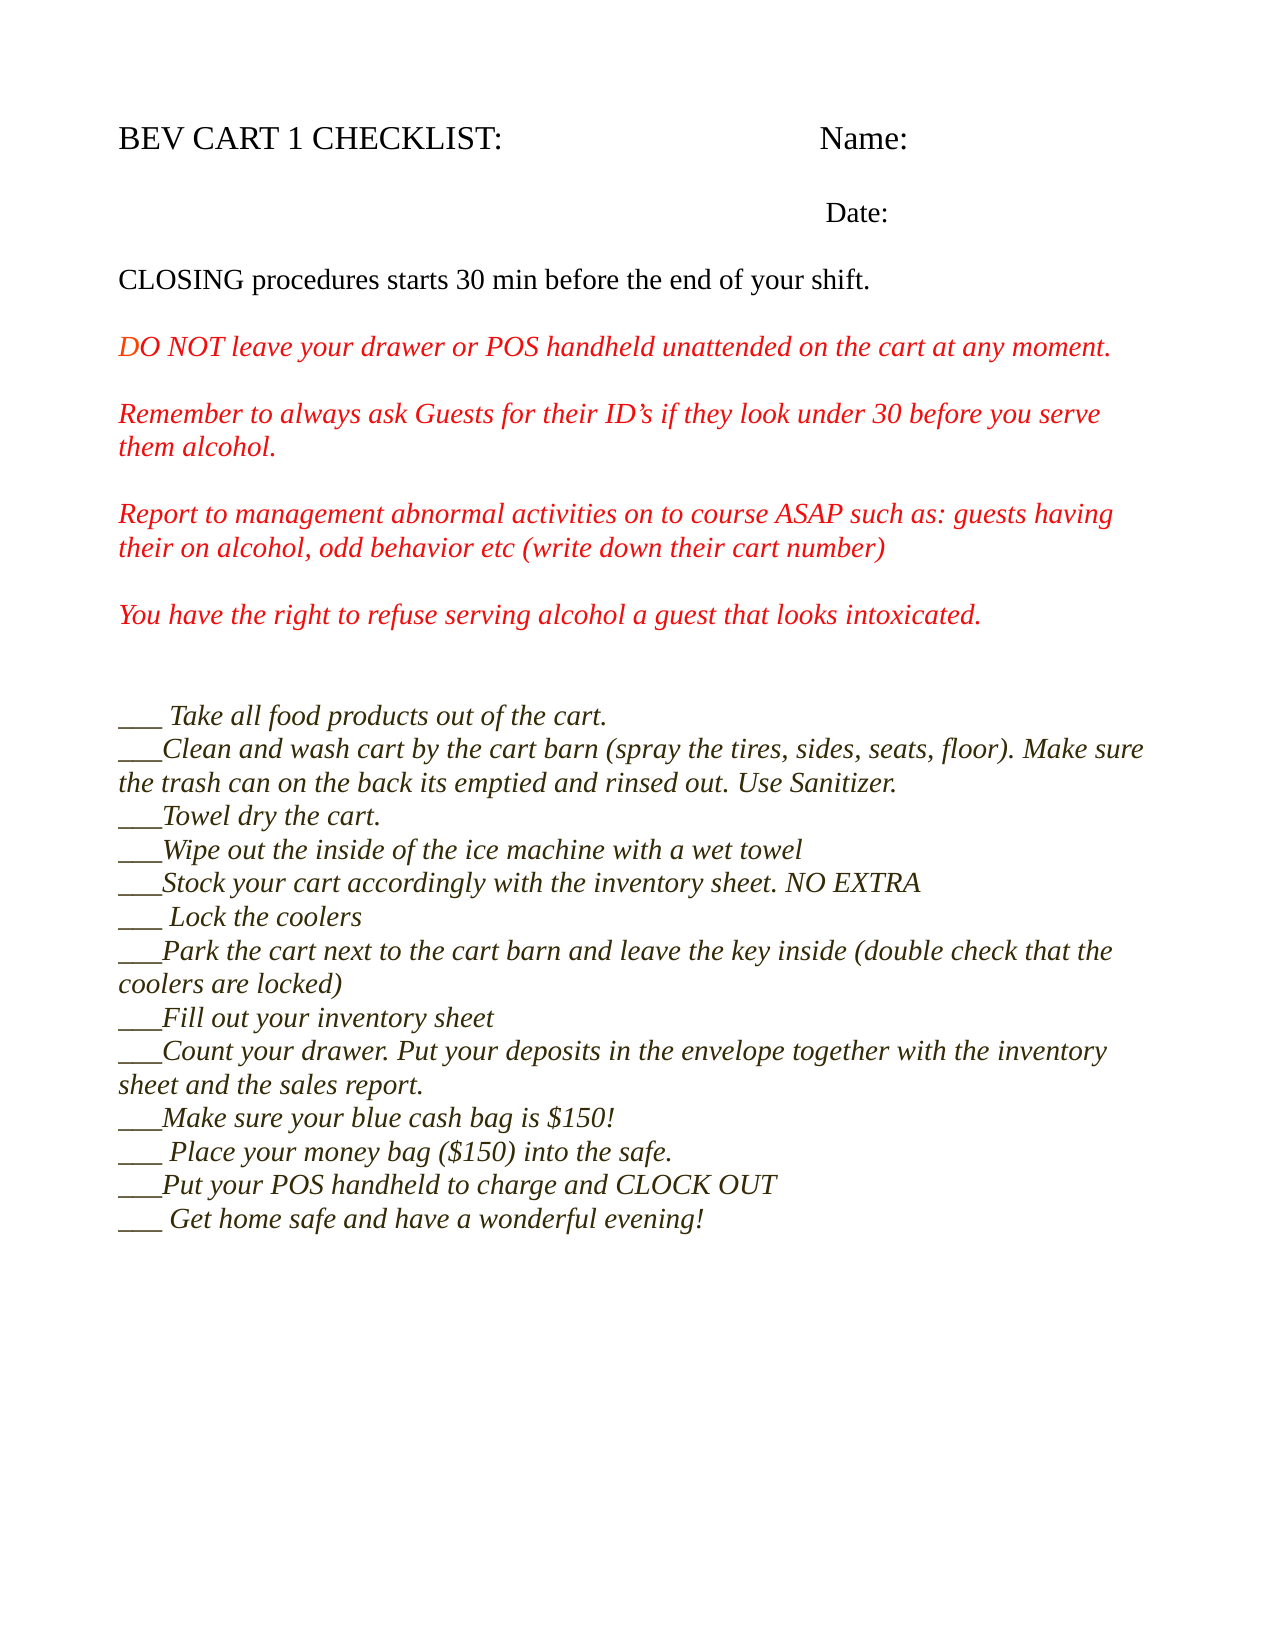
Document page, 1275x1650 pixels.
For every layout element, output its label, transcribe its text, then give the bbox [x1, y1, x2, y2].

text ___ Get home safe and have a wonderful evening! [118, 1201, 1157, 1234]
text ___Fill out your inventory sheet [118, 1000, 1157, 1033]
text You have the right to refuse serving alcohol a guest that looks intoxicated. [118, 597, 1157, 631]
text BEV CART 1 CHECKLIST: Name: [118, 118, 1157, 156]
text ___Clean and wash cart by the cart barn (spray the tires, sides, seats, floor). Make sure the trash can on the back its emptied and rinsed out. Use Sanitizer. [118, 731, 1157, 798]
text CLOSING procedures starts 30 min before the end of your shift. [118, 262, 1157, 295]
text ___ Take all food products out of the cart. [118, 698, 1157, 731]
text DO NOT leave your drawer or POS handheld unattended on the cart at any moment. [118, 329, 1157, 362]
text ___ Place your money bag ($150) into the safe. [118, 1134, 1157, 1167]
text Remember to always ask Guests for their ID’s if they look under 30 before you serve them alcohol. [118, 396, 1157, 463]
text ___Put your POS handheld to charge and CLOCK OUT [118, 1167, 1157, 1201]
text Report to management abnormal activities on to course ASAP such as: guests having their on alcohol, odd behavior etc (write down their cart number) [118, 497, 1157, 564]
text ___Towel dry the cart. [118, 798, 1157, 832]
text ___Wipe out the inside of the ice machine with a wet towel [118, 832, 1157, 866]
text ___Park the cart next to the cart barn and leave the key inside (double check that the coolers are locked) [118, 933, 1157, 1000]
text ___Stock your cart accordingly with the inventory sheet. NO EXTRA [118, 866, 1157, 899]
text ___Make sure your blue cash bag is $150! [118, 1100, 1157, 1134]
text ___Count your drawer. Put your deposits in the envelope together with the inventory sheet and the sales report. [118, 1033, 1157, 1100]
text ___ Lock the coolers [118, 899, 1157, 933]
text Date: [118, 195, 1157, 228]
